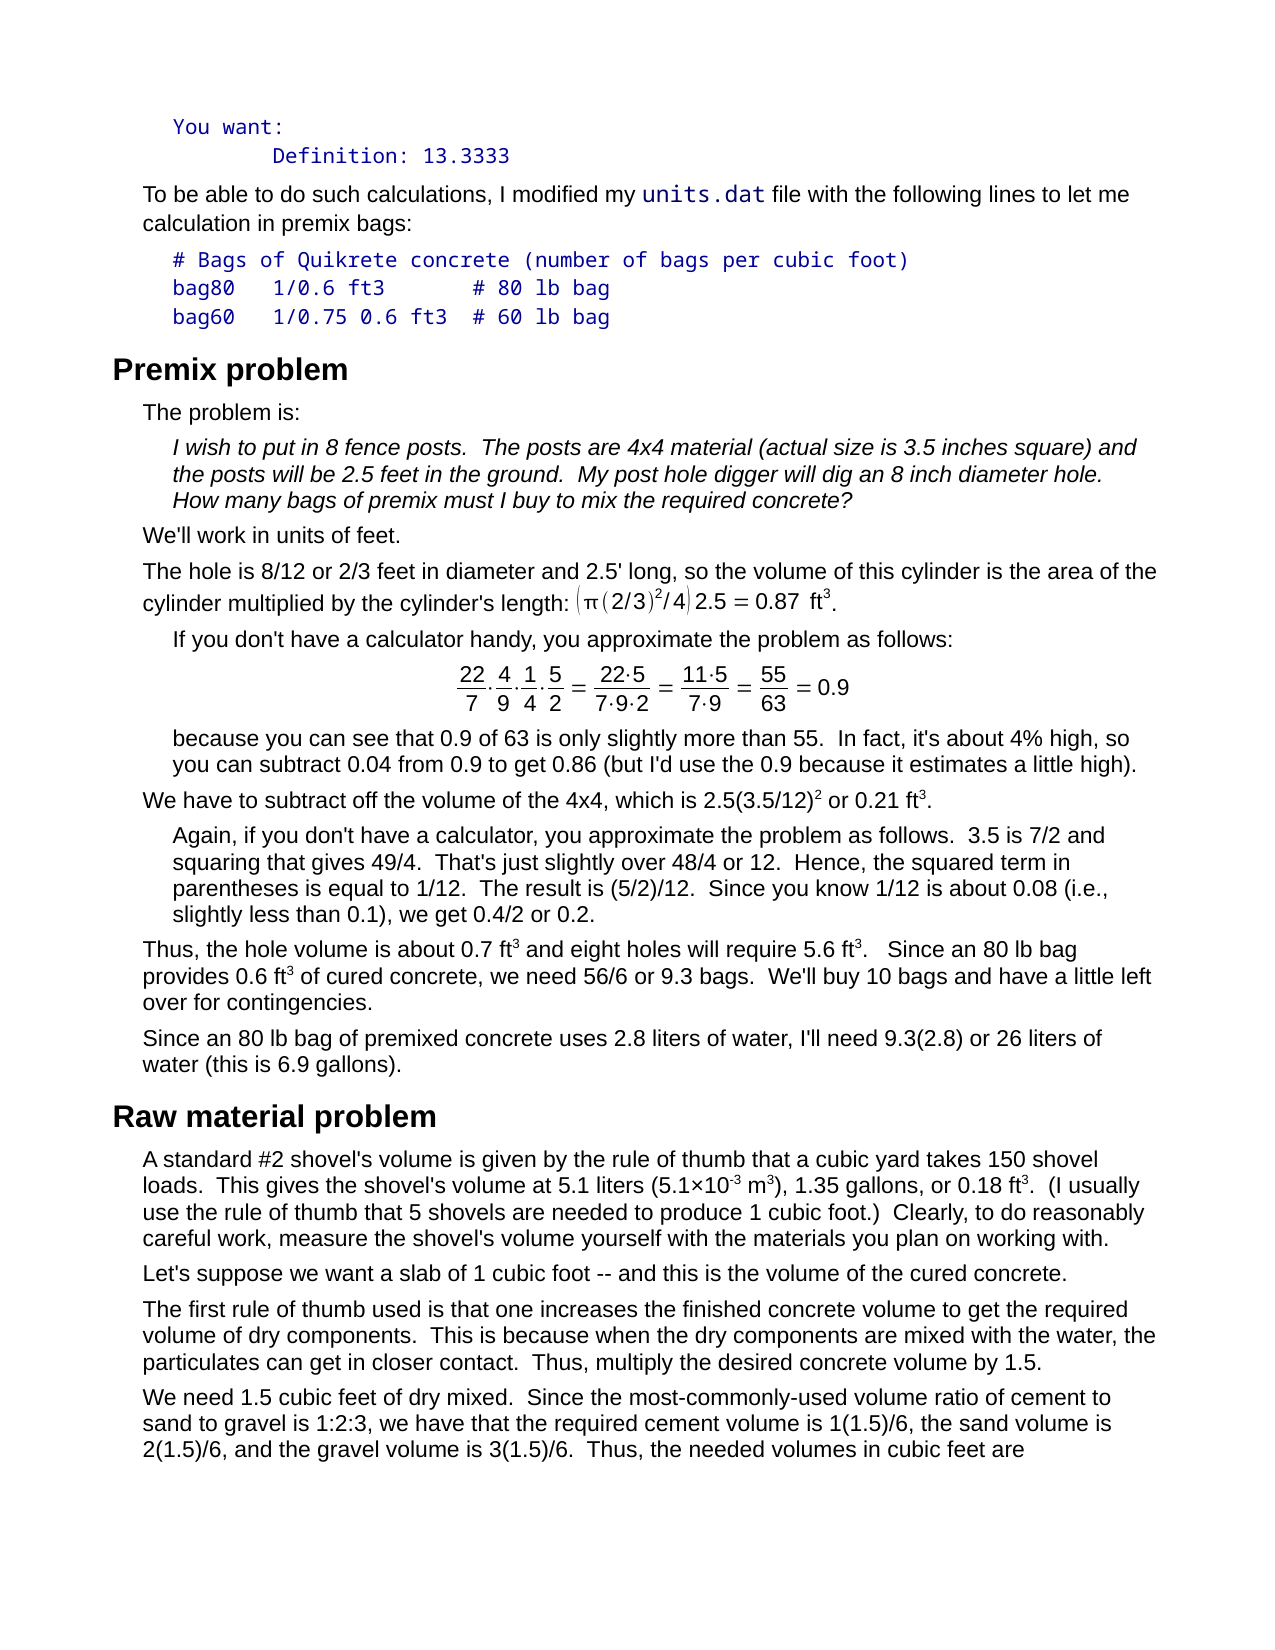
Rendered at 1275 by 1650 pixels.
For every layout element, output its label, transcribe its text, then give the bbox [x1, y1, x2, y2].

subtitle Premix problem [112, 351, 1162, 387]
text A standard #2 shovel's volume is given by the rule of thumb that a cubic yard takes 150 shovel loads. This gives the shovel's volume at 5.1 liters (5.1×10-3 m3), 1.35 gallons, or 0.18 ft3. (I usually use the rule of thumb that 5 shovels are needed to produce 1 cubic foot.) Clearly, to do reasonably careful work, measure the shovel's volume yourself with the materials you plan on working with. [142, 1146, 1162, 1251]
text Again, if you don't have a calculator, you approximate the problem as follows. 3.5 is 7/2 and squaring that gives 49/4. That's just slightly over 48/4 or 12. Hence, the squared term in parentheses is equal to 1/12. The result is (5/2)/12. Since you know 1/12 is about 0.08 (i.e., slightly less than 0.1), we get 0.4/2 or 0.2. [172, 822, 1162, 927]
text bag60 1/0.75 0.6 ft3 # 60 lb bag [172, 302, 1162, 330]
text Definition: 13.3333 [172, 141, 1162, 169]
text The problem is: [142, 399, 1162, 425]
text You want: [172, 112, 1162, 141]
text I wish to put in 8 fence posts. The posts are 4x4 material (actual size is 3.5 inches square) and the posts will be 2.5 feet in the ground. My post hole digger will dig an 8 inch diameter hole. How many bags of premix must I buy to mix the required concrete? [172, 434, 1162, 513]
text We have to subtract off the volume of the 4x4, which is 2.5(3.5/12)2 or 0.21 ft3. [142, 787, 1162, 813]
text We need 1.5 cubic feet of dry mixed. Since the most-commonly-used volume ratio of cement to sand to gravel is 1:2:3, we have that the required cement volume is 1(1.5)/6, the sand volume is 2(1.5)/6, and the gravel volume is 3(1.5)/6. Thus, the needed volumes in cubic feet are [142, 1384, 1162, 1463]
text The first rule of thumb used is that one increases the finished concrete volume to get the required volume of dry components. This is because when the dry components are mixed with the water, the particulates can get in closer contact. Thus, multiply the desired concrete volume by 1.5. [142, 1296, 1162, 1375]
text Thus, the hole volume is about 0.7 ft3 and eight holes will require 5.6 ft3. Since an 80 lb bag provides 0.6 ft3 of cured concrete, we need 56/6 or 9.3 bags. We'll buy 10 bags and have a little left over for contingencies. [142, 936, 1162, 1016]
text The hole is 8/12 or 2/3 feet in diameter and 2.5' long, so the volume of this cylinder is the area of the cylinder multiplied by the cylinder's length: . [142, 558, 1162, 617]
text We'll work in units of feet. [142, 522, 1162, 549]
text Since an 80 lb bag of premixed concrete uses 2.8 liters of water, I'll need 9.3(2.8) or 26 liters of water (this is 6.9 gallons). [142, 1024, 1162, 1077]
text To be able to do such calculations, I modified my units.dat file with the following lines to let me calculation in premix bags: [142, 178, 1162, 236]
text because you can see that 0.9 of 63 is only slightly more than 55. In fact, it's about 4% high, so you can subtract 0.04 from 0.9 to get 0.86 (but I'd use the 0.9 because it estimates a little high). [172, 725, 1162, 778]
text If you don't have a calculator handy, you approximate the problem as follows: [172, 626, 1162, 652]
text # Bags of Quikrete concrete (number of bags per cubic foot) [172, 245, 1162, 273]
text Let's suppose we want a slab of 1 cubic foot -- and this is the volume of the cured concrete. [142, 1260, 1162, 1287]
subtitle Raw material problem [112, 1098, 1162, 1134]
text bag80 1/0.6 ft3 # 80 lb bag [172, 273, 1162, 302]
